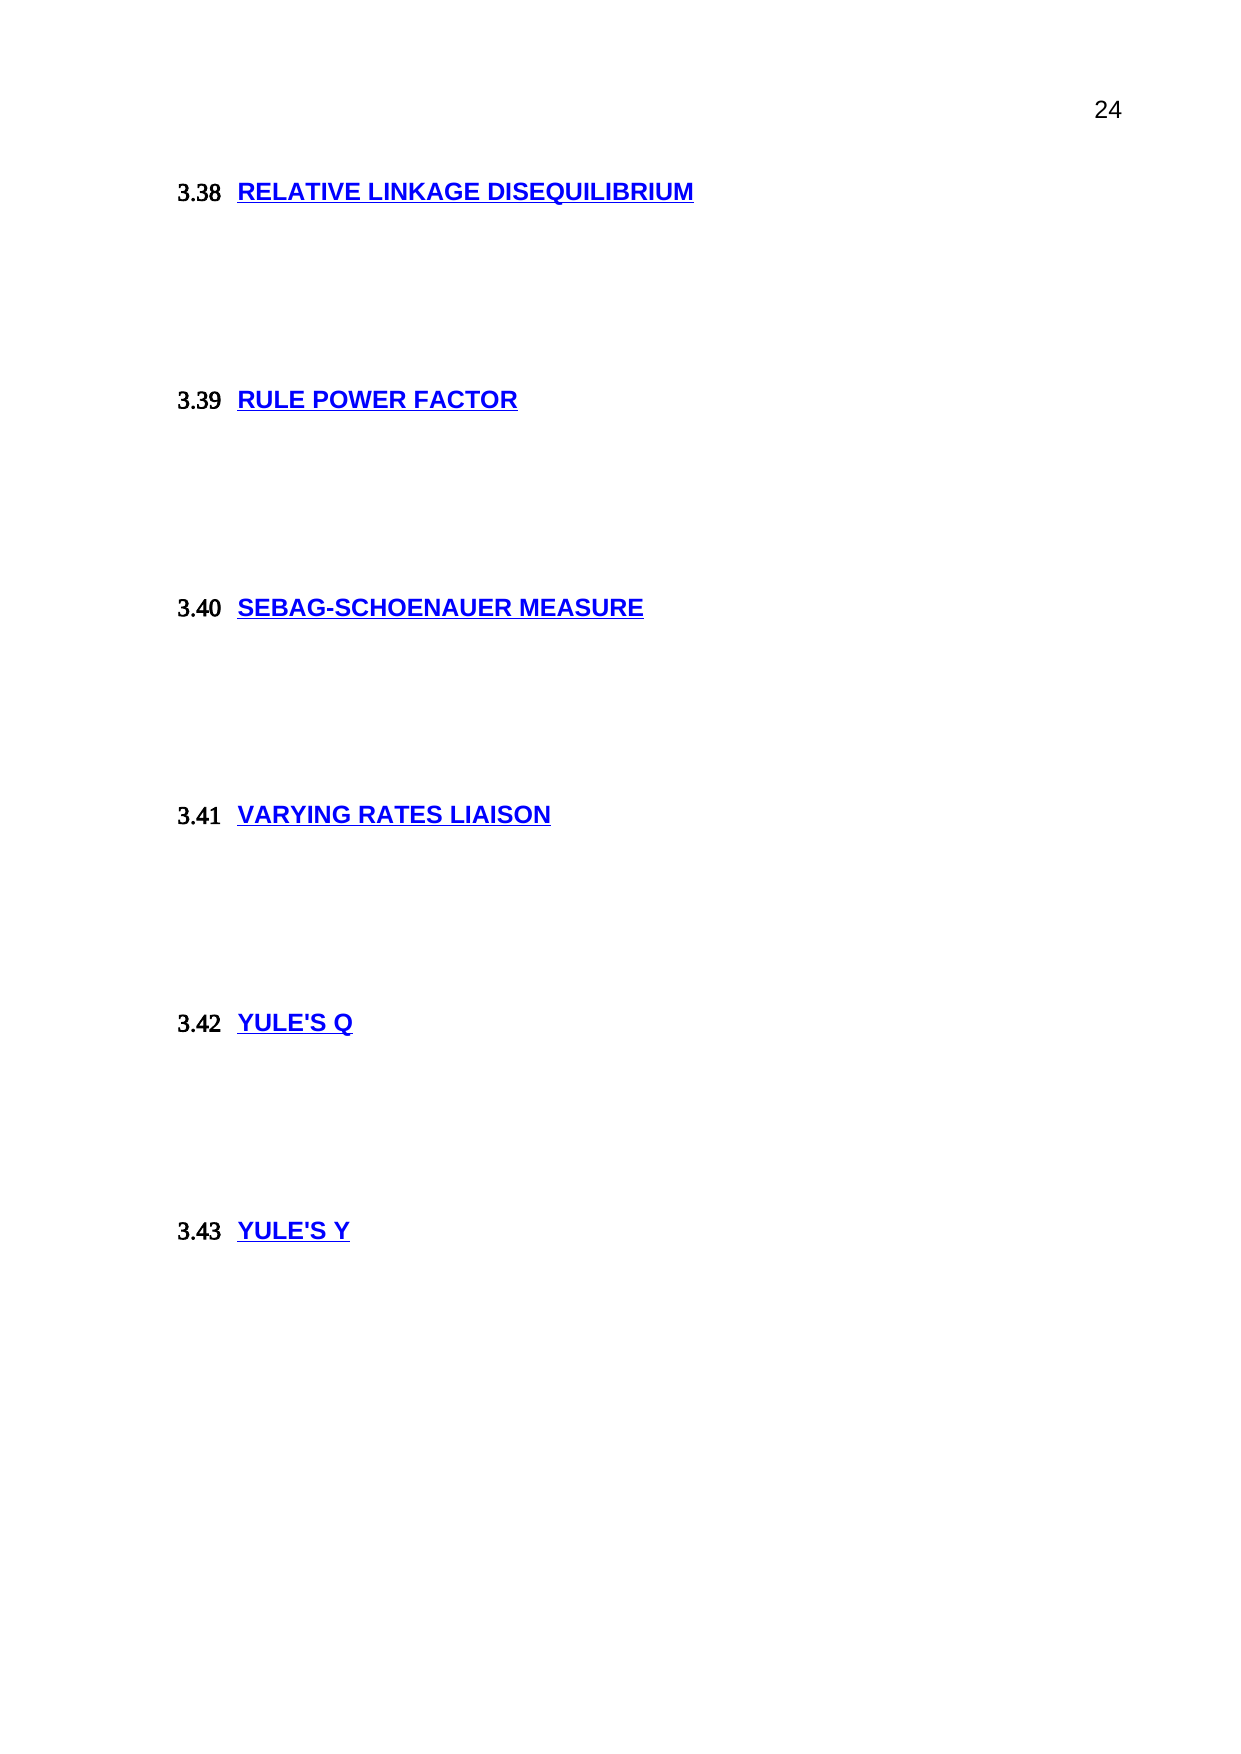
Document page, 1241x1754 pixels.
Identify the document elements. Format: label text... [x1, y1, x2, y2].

subtitle Yule's Q [177, 1008, 1122, 1037]
subtitle Yule's Y [177, 1216, 1122, 1244]
subtitle Relative Linkage Disequilibrium [177, 177, 1122, 206]
subtitle Sebag-Schoenauer Measure [177, 593, 1122, 621]
subtitle Rule Power Factor [177, 385, 1122, 414]
subtitle Varying Rates Liaison [177, 800, 1122, 829]
